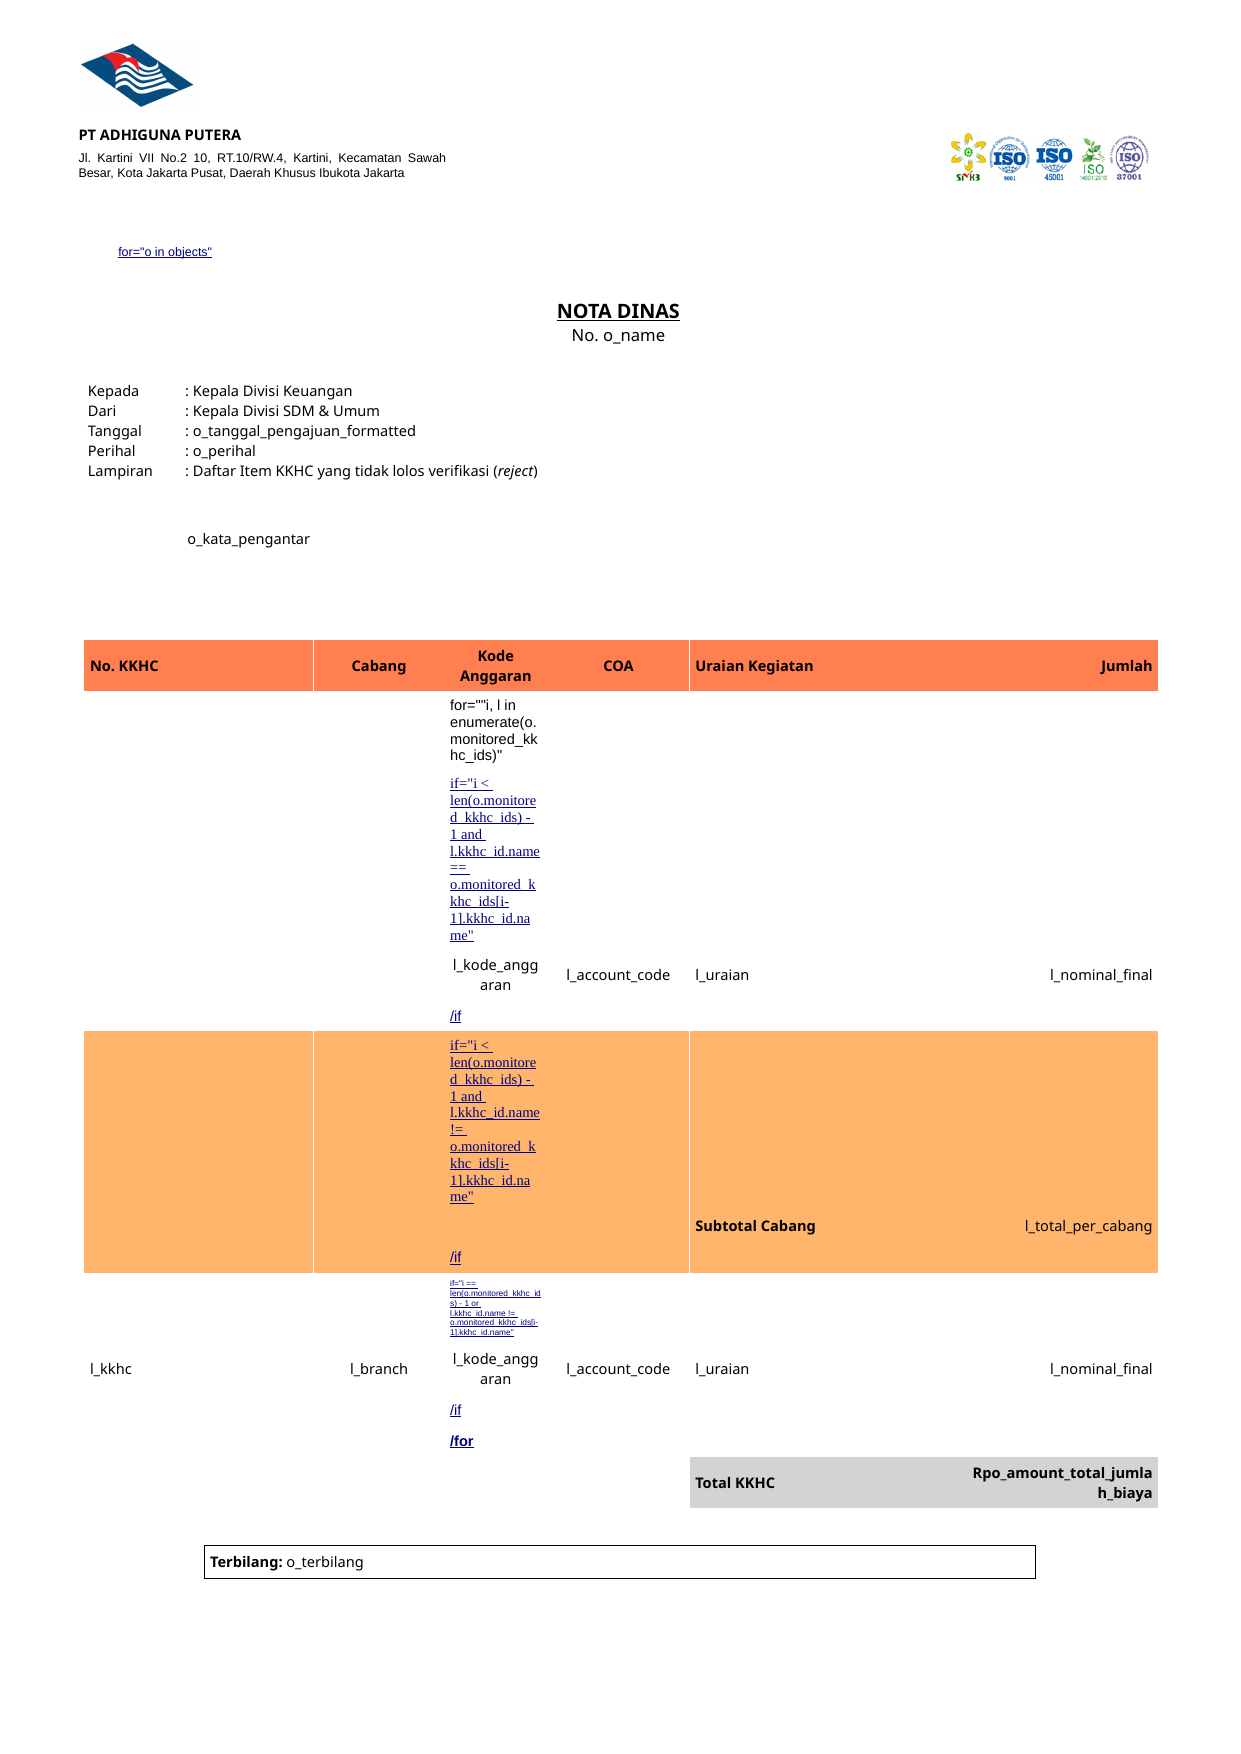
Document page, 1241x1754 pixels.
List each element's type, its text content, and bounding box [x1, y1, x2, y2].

table_cell [444, 1457, 547, 1508]
table_cell Kepada Dari Tanggal Perihal Lampiran [82, 375, 179, 486]
table_header NOTA DINAS No. o_name [82, 264, 1154, 375]
table_cell l_nominal_final [962, 949, 1158, 1000]
table_cell [547, 770, 689, 949]
table_cell [314, 1211, 444, 1242]
table_cell l_account_code [547, 949, 689, 1000]
table_cell [84, 1394, 313, 1425]
table_cell /if [444, 1242, 547, 1273]
table_cell [962, 691, 1158, 769]
table_cell Rpo_amount_total_jumlah_biaya [962, 1457, 1158, 1508]
table_cell l_uraian [690, 949, 962, 1000]
table_cell [547, 1242, 689, 1273]
table_cell if="i == len(o.monitored_kkhc_ids) - 1 or l.kkhc_id.name != o.monitored_kkhc_ids[i-1].kkhc_id.name" [444, 1273, 547, 1343]
table_cell [444, 1211, 547, 1242]
table_cell [84, 770, 313, 949]
table_cell [547, 1211, 689, 1242]
table_cell l_kode_anggaran [444, 1343, 547, 1394]
table_cell [314, 1457, 444, 1508]
table_cell [314, 1394, 444, 1425]
table_cell [690, 1242, 962, 1273]
table_header No. KKHC [84, 640, 313, 691]
table_cell [690, 691, 962, 769]
table_cell [962, 1394, 1158, 1425]
table_cell [690, 1273, 962, 1343]
table_cell [547, 1031, 689, 1211]
table_cell [690, 1000, 962, 1031]
table_cell [690, 1031, 962, 1211]
table_cell [314, 1425, 444, 1457]
table_cell [84, 1539, 1158, 1624]
table_cell l_branch [314, 1343, 444, 1394]
table_cell [84, 1425, 313, 1457]
table_header Jumlah [962, 640, 1158, 691]
table_cell [84, 1242, 313, 1273]
table_cell [547, 691, 689, 769]
picture [945, 132, 1151, 184]
table_cell for=""i, l in enumerate(o.monitored_kkhc_ids)" [444, 691, 547, 769]
table_header Terbilang: o_terbilang [205, 1546, 1035, 1577]
table_cell if="i < len(o.monitored_kkhc_ids) - 1 and l.kkhc_id.name == o.monitored_kkhc_ids[i-1].kkhc_id.name" [444, 770, 547, 949]
table_cell [84, 949, 313, 1000]
table_cell [962, 1000, 1158, 1031]
picture [78, 39, 198, 110]
table_cell Total KKHC [690, 1457, 962, 1508]
table_cell [84, 1000, 313, 1031]
table_header Cabang [314, 640, 444, 691]
table_cell [547, 1425, 689, 1457]
table_cell l_kkhc [84, 1343, 313, 1394]
table_cell [547, 1394, 689, 1425]
table_cell [690, 1425, 962, 1457]
table_cell [547, 1457, 689, 1508]
table_cell [84, 1031, 313, 1211]
table_header o_kata_pengantar [181, 523, 1039, 574]
table_cell : Kepala Divisi Keuangan : Kepala Divisi SDM & Umum : o_tanggal_pengajuan_formatted : o_perihal : Daftar Item KKHC yang tidak lolos verifikasi (reject) [179, 375, 734, 486]
table_cell [690, 1394, 962, 1425]
table_cell [84, 1457, 313, 1508]
table_cell [690, 770, 962, 949]
table_header [76, 259, 1160, 1630]
table_cell [962, 1273, 1158, 1343]
table_cell [314, 770, 444, 949]
table_cell [962, 1242, 1158, 1273]
table_cell l_uraian [690, 1343, 962, 1394]
table_cell [314, 1242, 444, 1273]
table_cell if="i < len(o.monitored_kkhc_ids) - 1 and l.kkhc_id.name != o.monitored_kkhc_ids[i-1].kkhc_id.name" [444, 1031, 547, 1211]
table_cell [314, 1000, 444, 1031]
table_cell [314, 691, 444, 769]
table_cell l_nominal_final [962, 1343, 1158, 1394]
table_cell [547, 1000, 689, 1031]
table_cell [84, 1273, 313, 1343]
table_cell l_total_per_cabang [962, 1211, 1158, 1242]
table_cell [547, 1273, 689, 1343]
table_cell /if [444, 1000, 547, 1031]
table_cell Subtotal Cabang [690, 1211, 962, 1242]
table_cell [962, 1425, 1158, 1457]
table_cell /for [444, 1425, 547, 1457]
table_cell [314, 1273, 444, 1343]
table_cell [84, 691, 313, 769]
table_header [91, 492, 1147, 523]
table_header Uraian Kegiatan [690, 640, 962, 691]
table_header Kode Anggaran [444, 640, 547, 691]
table_cell [84, 1508, 1158, 1539]
table_header COA [547, 640, 689, 691]
table_cell [962, 770, 1158, 949]
text for="o in objects" [118, 244, 1122, 258]
table_cell l_kode_anggaran [444, 949, 547, 1000]
table_header [82, 486, 1154, 640]
table_cell [314, 949, 444, 1000]
table_cell [962, 1031, 1158, 1211]
table_cell [314, 1031, 444, 1211]
table_cell /if [444, 1394, 547, 1425]
table_cell [734, 375, 1154, 486]
table_cell l_account_code [547, 1343, 689, 1394]
table_cell [84, 1211, 313, 1242]
